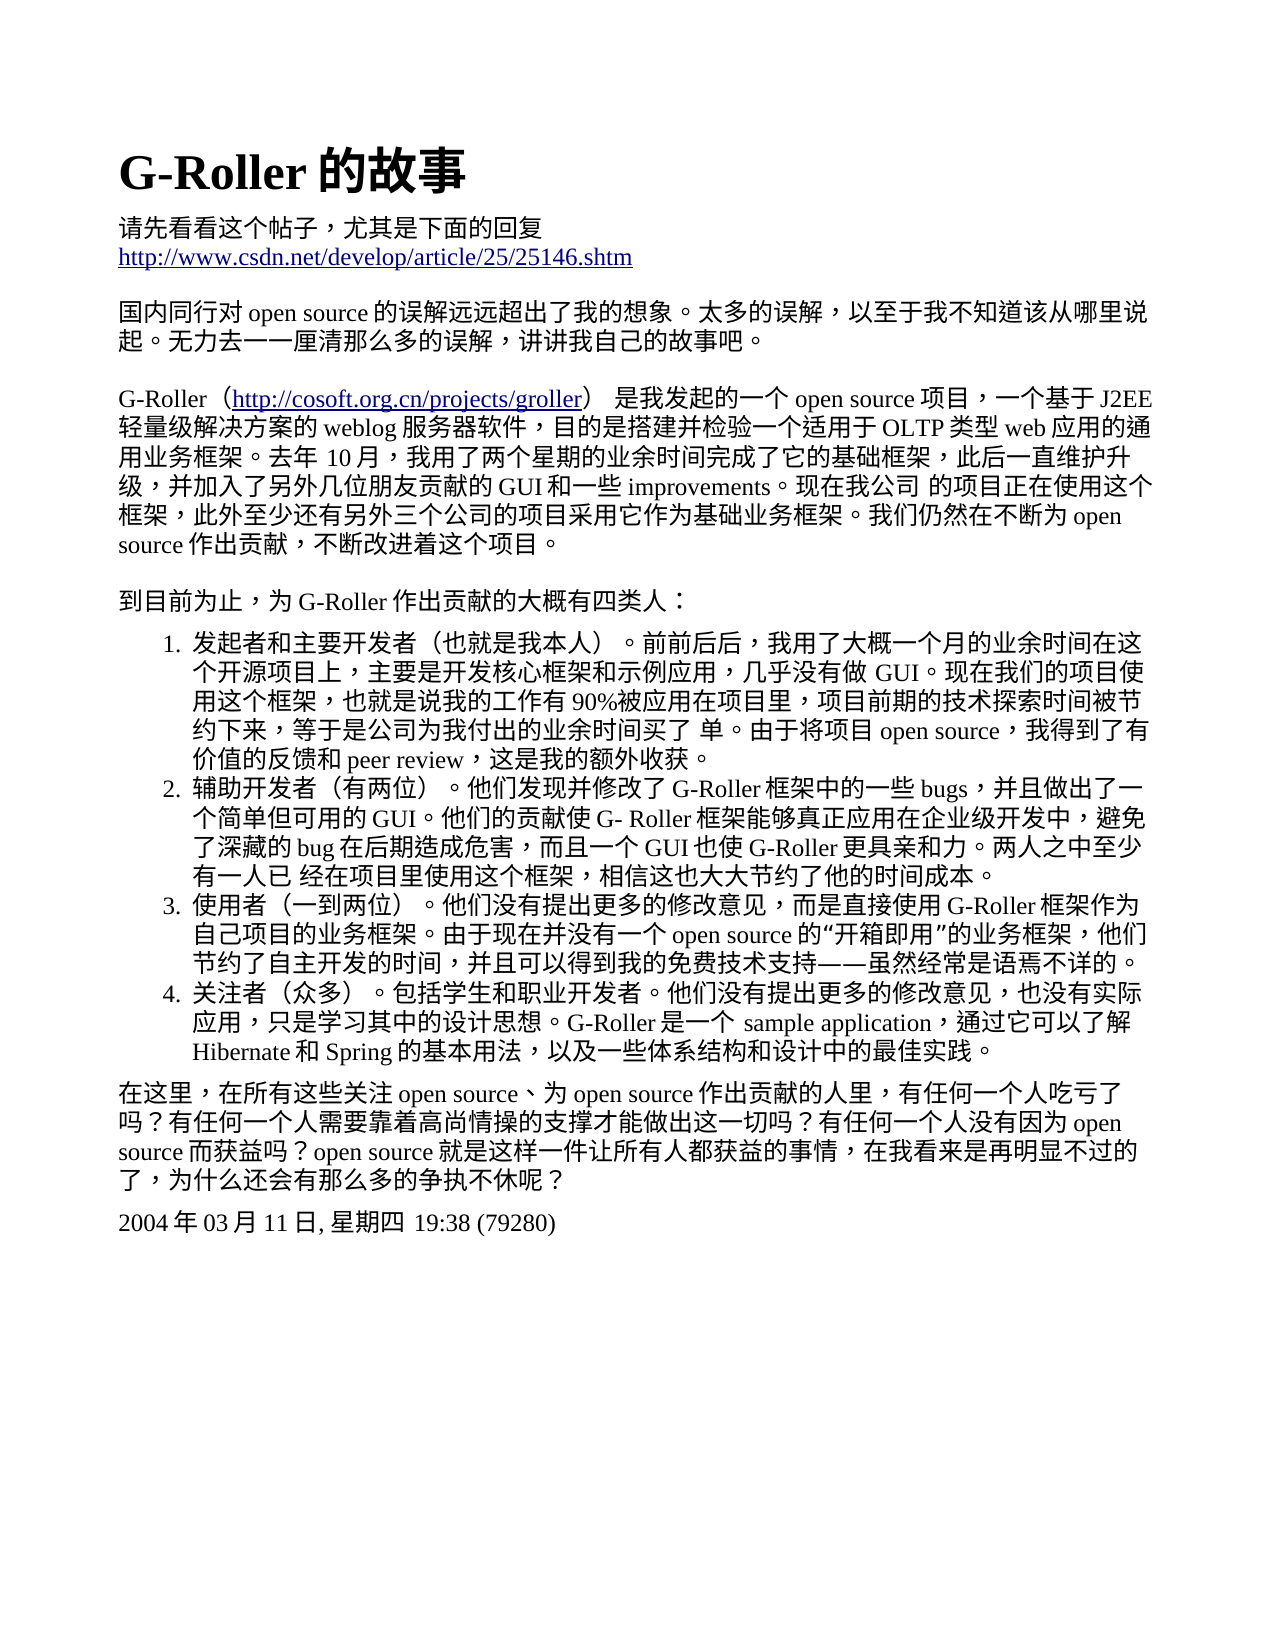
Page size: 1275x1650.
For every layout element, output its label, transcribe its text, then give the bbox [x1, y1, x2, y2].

list 使用者（一到两位）。他们没有提出更多的修改意见，而是直接使用G-Roller框架作为自己项目的业务框架。由于现在并没有一个open source的“开箱即用”的业务框架，他们节约了自主开发的时间，并且可以得到我的免费技术支持——虽然经常是语焉不详的。 [162, 891, 1157, 979]
list 关注者（众多）。包括学生和职业开发者。他们没有提出更多的修改意见，也没有实际应用，只是学习其中的设计思想。G-Roller是一个 sample application，通过它可以了解Hibernate和Spring的基本用法，以及一些体系结构和设计中的最佳实践。 [162, 979, 1157, 1066]
text 2004年03月11日, 星期四 19:38 (79280) [118, 1208, 1157, 1237]
text G-Roller（http://cosoft.org.cn/projects/groller） 是我发起的一个open source项目，一个基于J2EE轻量级解决方案的weblog服务器软件，目的是搭建并检验一个适用于OLTP类型web应用的通用业务框架。去年 10月，我用了两个星期的业余时间完成了它的基础框架，此后一直维护升级，并加入了另外几位朋友贡献的GUI和一些improvements。现在我公司 的项目正在使用这个框架，此外至少还有另外三个公司的项目采用它作为基础业务框架。我们仍然在不断为open source作出贡献，不断改进着这个项目。 [118, 384, 1157, 559]
subtitle G-Roller的故事 [118, 143, 1157, 201]
text 请先看看这个帖子，尤其是下面的回复 [118, 214, 1157, 243]
text 在这里，在所有这些关注open source、为open source作出贡献的人里，有任何一个人吃亏了吗？有任何一个人需要靠着高尚情操的支撑才能做出这一切吗？有任何一个人没有因为open source而获益吗？open source就是这样一件让所有人都获益的事情，在我看来是再明显不过的了，为什么还会有那么多的争执不休呢？ [118, 1079, 1157, 1196]
list 辅助开发者（有两位）。他们发现并修改了G-Roller框架中的一些bugs，并且做出了一个简单但可用的GUI。他们的贡献使G- Roller框架能够真正应用在企业级开发中，避免了深藏的bug在后期造成危害，而且一个GUI也使G-Roller更具亲和力。两人之中至少有一人已 经在项目里使用这个框架，相信这也大大节约了他的时间成本。 [162, 775, 1157, 891]
text http://www.csdn.net/develop/article/25/25146.shtm [118, 243, 1157, 271]
text 国内同行对open source的误解远远超出了我的想象。太多的误解，以至于我不知道该从哪里说起。无力去一一厘清那么多的误解，讲讲我自己的故事吧。 [118, 298, 1157, 357]
text 到目前为止，为G-Roller作出贡献的大概有四类人： [118, 587, 1157, 616]
list 发起者和主要开发者（也就是我本人）。前前后后，我用了大概一个月的业余时间在这个开源项目上，主要是开发核心框架和示例应用，几乎没有做 GUI。现在我们的项目使用这个框架，也就是说我的工作有90%被应用在项目里，项目前期的技术探索时间被节约下来，等于是公司为我付出的业余时间买了 单。由于将项目open source，我得到了有价值的反馈和peer review，这是我的额外收获。 [162, 629, 1157, 775]
